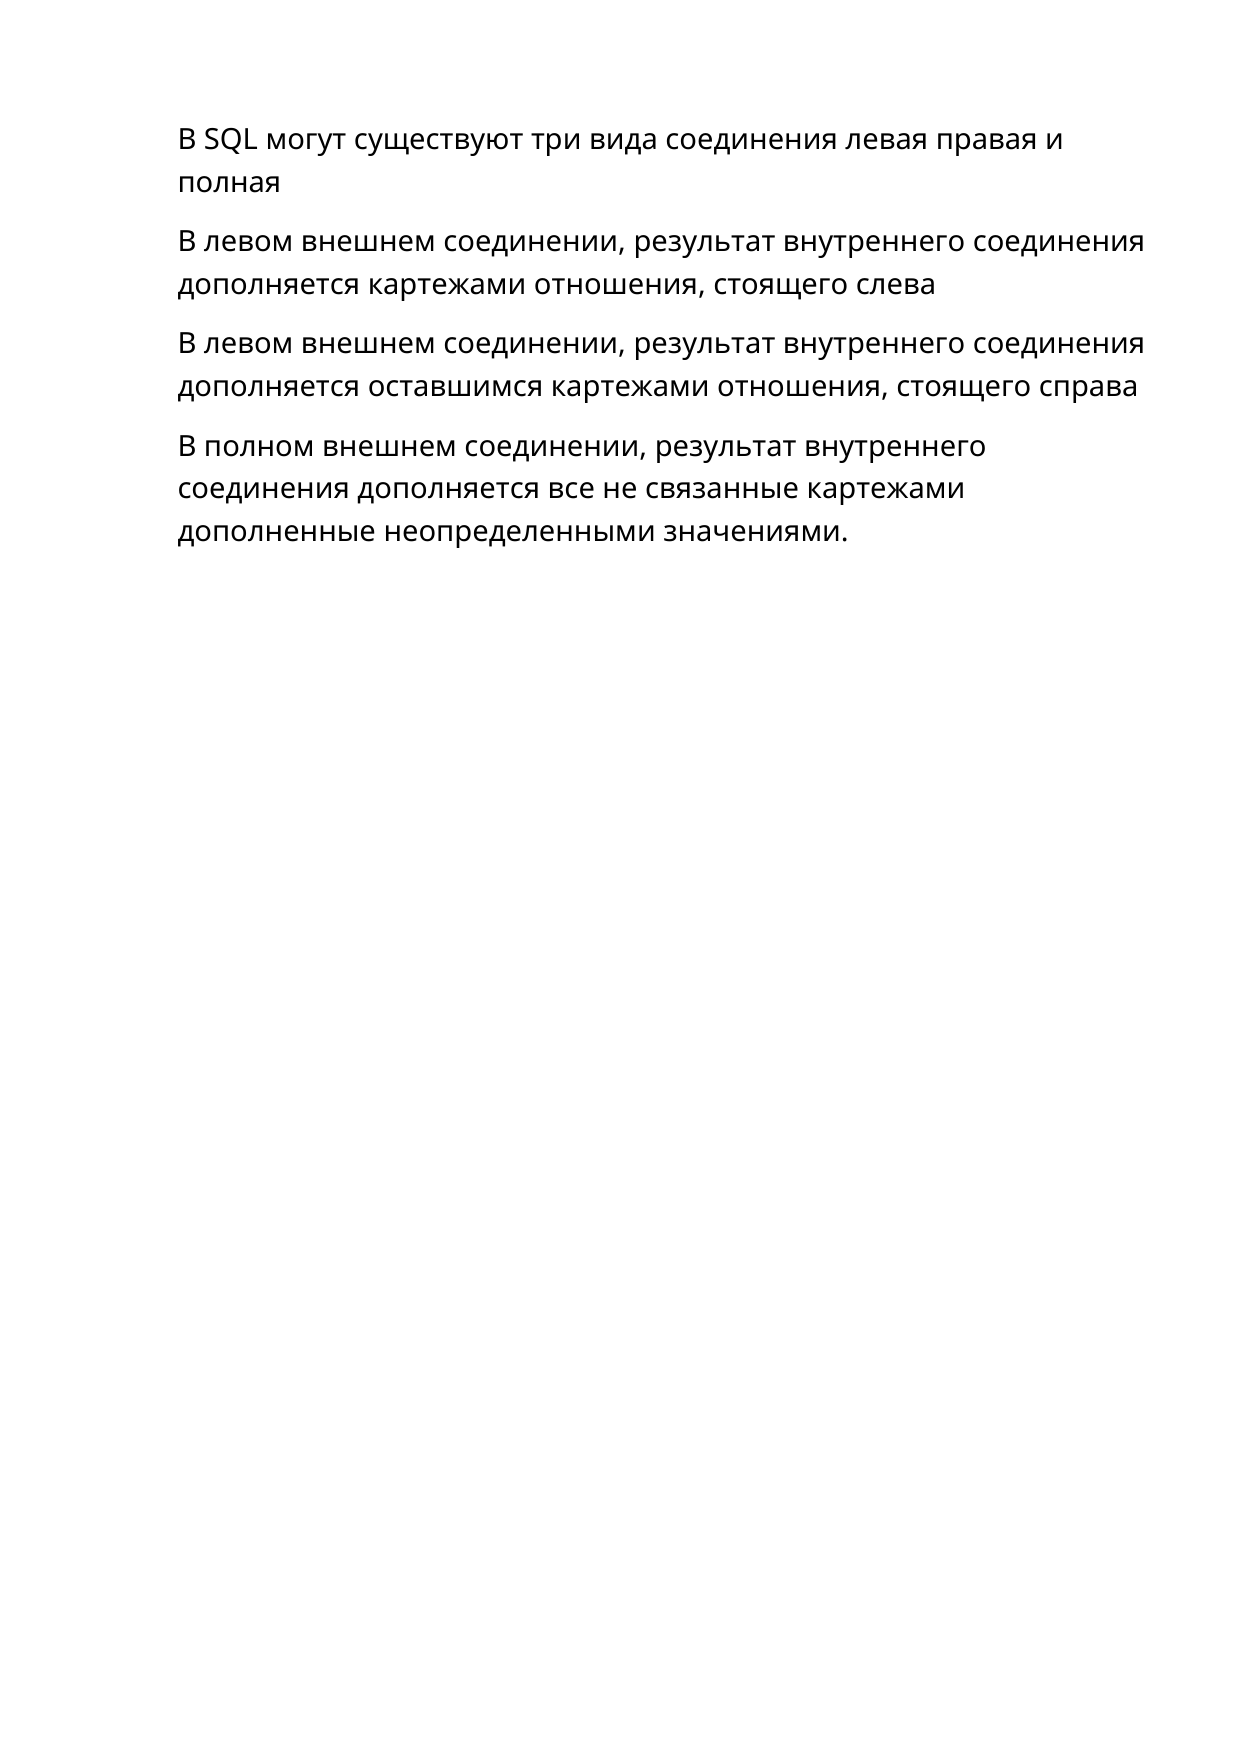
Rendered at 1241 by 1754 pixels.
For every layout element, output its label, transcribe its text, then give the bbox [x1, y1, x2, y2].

text В левом внешнем соединении, результат внутреннего соединения дополняется оставшимся картежами отношения, стоящего справа [177, 323, 1152, 405]
text В полном внешнем соединении, результат внутреннего соединения дополняется все не связанные картежами дополненные неопределенными значениями. [177, 425, 1152, 550]
text В SQL могут существуют три вида соединения левая правая и полная [177, 118, 1152, 201]
text В левом внешнем соединении, результат внутреннего соединения дополняется картежами отношения, стоящего слева [177, 220, 1152, 303]
